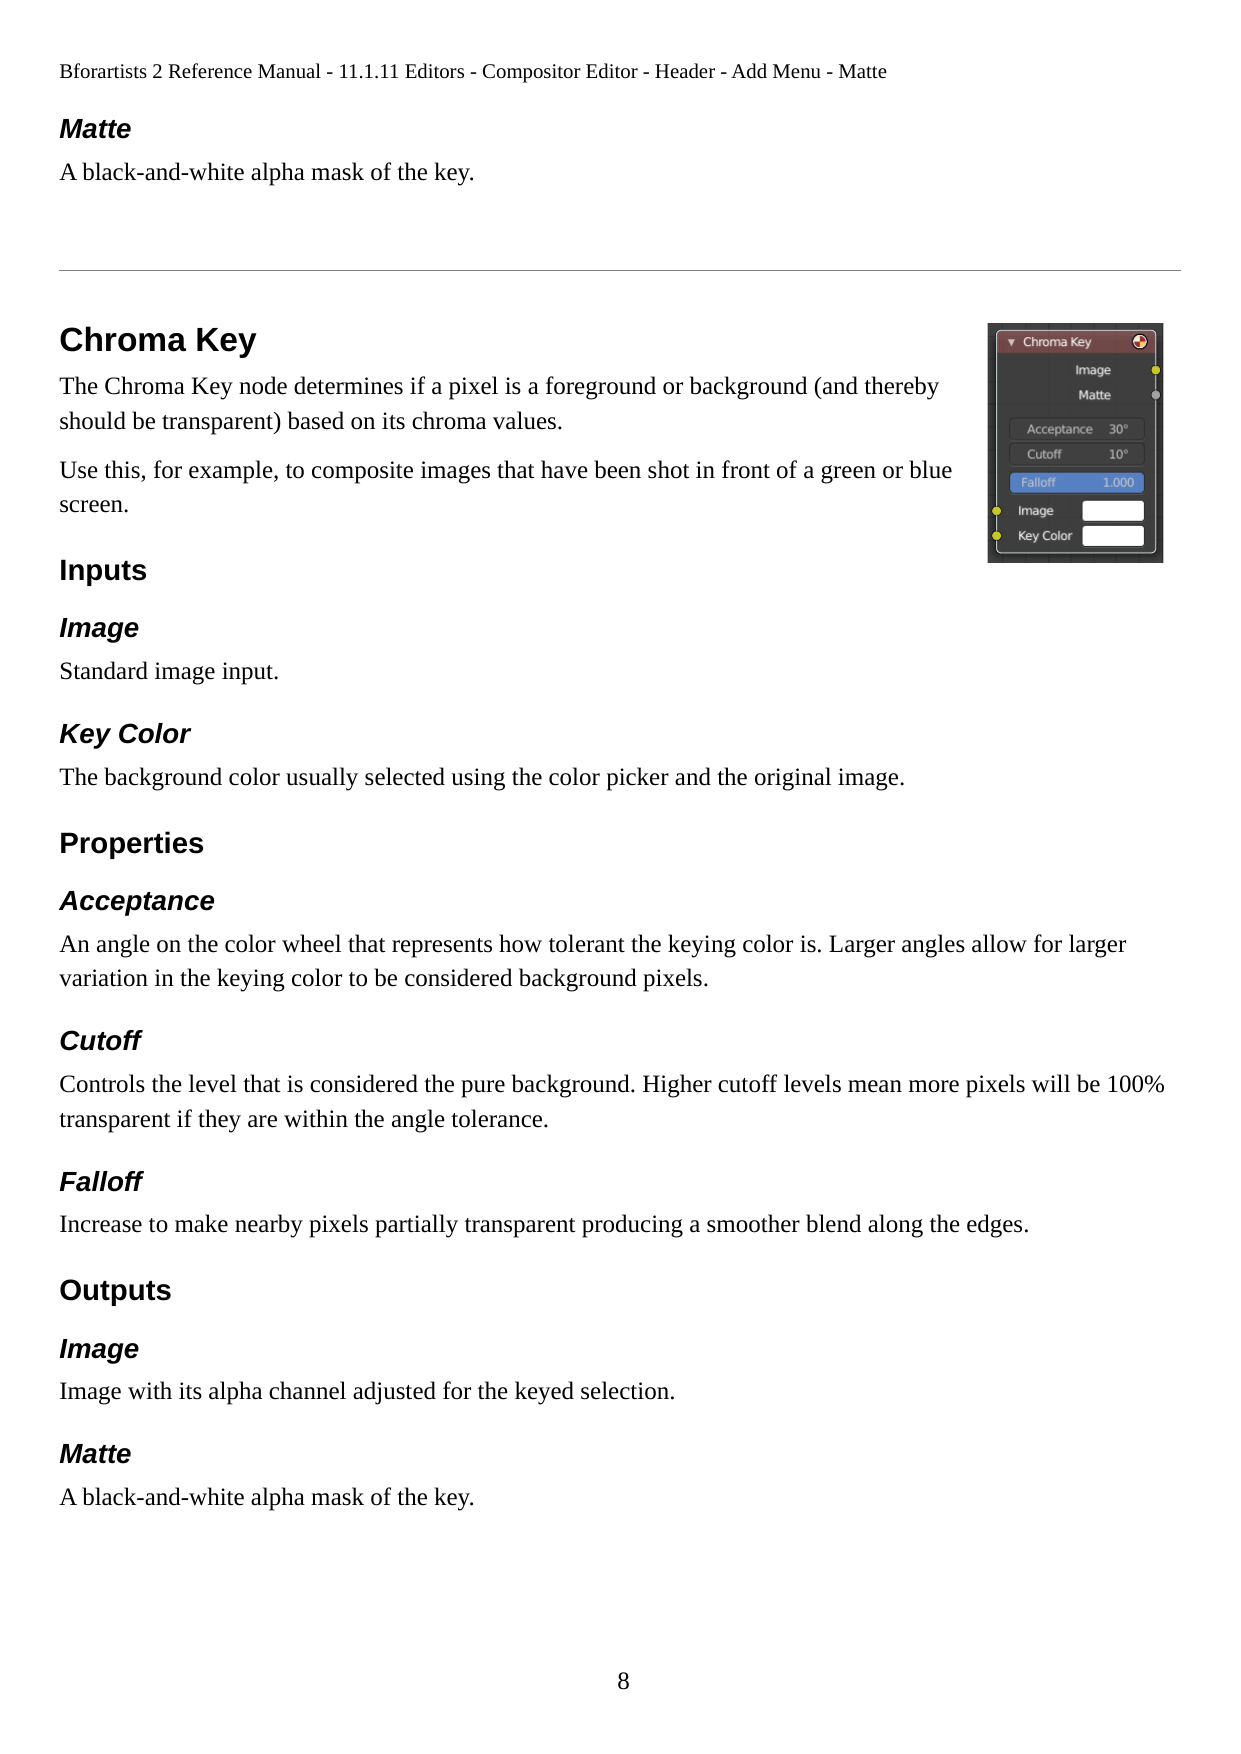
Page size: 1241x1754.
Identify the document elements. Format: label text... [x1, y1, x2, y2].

subtitle Acceptance [59, 884, 1181, 916]
subtitle Key Color [59, 718, 1181, 749]
text A black-and-white alpha mask of the key. [59, 1482, 1181, 1511]
text An angle on the color wheel that represents how tolerant the keying color is. Larger angles allow for larger variation in the keying color to be considered background pixels. [59, 929, 1181, 992]
text The background color usually selected using the color picker and the original image. [59, 762, 1181, 791]
subtitle Matte [59, 113, 1181, 144]
text Increase to make nearby pixels partially transparent producing a smoother blend along the edges. [59, 1209, 1181, 1238]
subtitle Falloff [59, 1165, 1181, 1197]
subtitle Image [59, 1332, 1181, 1364]
text Image with its alpha channel adjusted for the keyed selection. [59, 1376, 1181, 1405]
subtitle Chroma Key [59, 320, 1181, 359]
text The Chroma Key node determines if a pixel is a foreground or background (and thereby should be transparent) based on its chroma values. [59, 371, 987, 434]
text Standard image input. [59, 656, 1181, 685]
subtitle Image [59, 612, 1181, 643]
subtitle Cutoff [59, 1025, 1181, 1057]
subtitle Matte [59, 1438, 1181, 1470]
text Use this, for example, to composite images that have been shot in front of a green or blue screen. [59, 455, 987, 518]
subtitle Properties [59, 826, 1181, 859]
text A black-and-white alpha mask of the key. [59, 157, 1181, 186]
subtitle Inputs [59, 553, 1181, 587]
text Controls the level that is considered the pure background. Higher cutoff levels mean more pixels will be 100% transparent if they are within the angle tolerance. [59, 1069, 1181, 1132]
picture [987, 323, 1164, 563]
subtitle Outputs [59, 1273, 1181, 1307]
